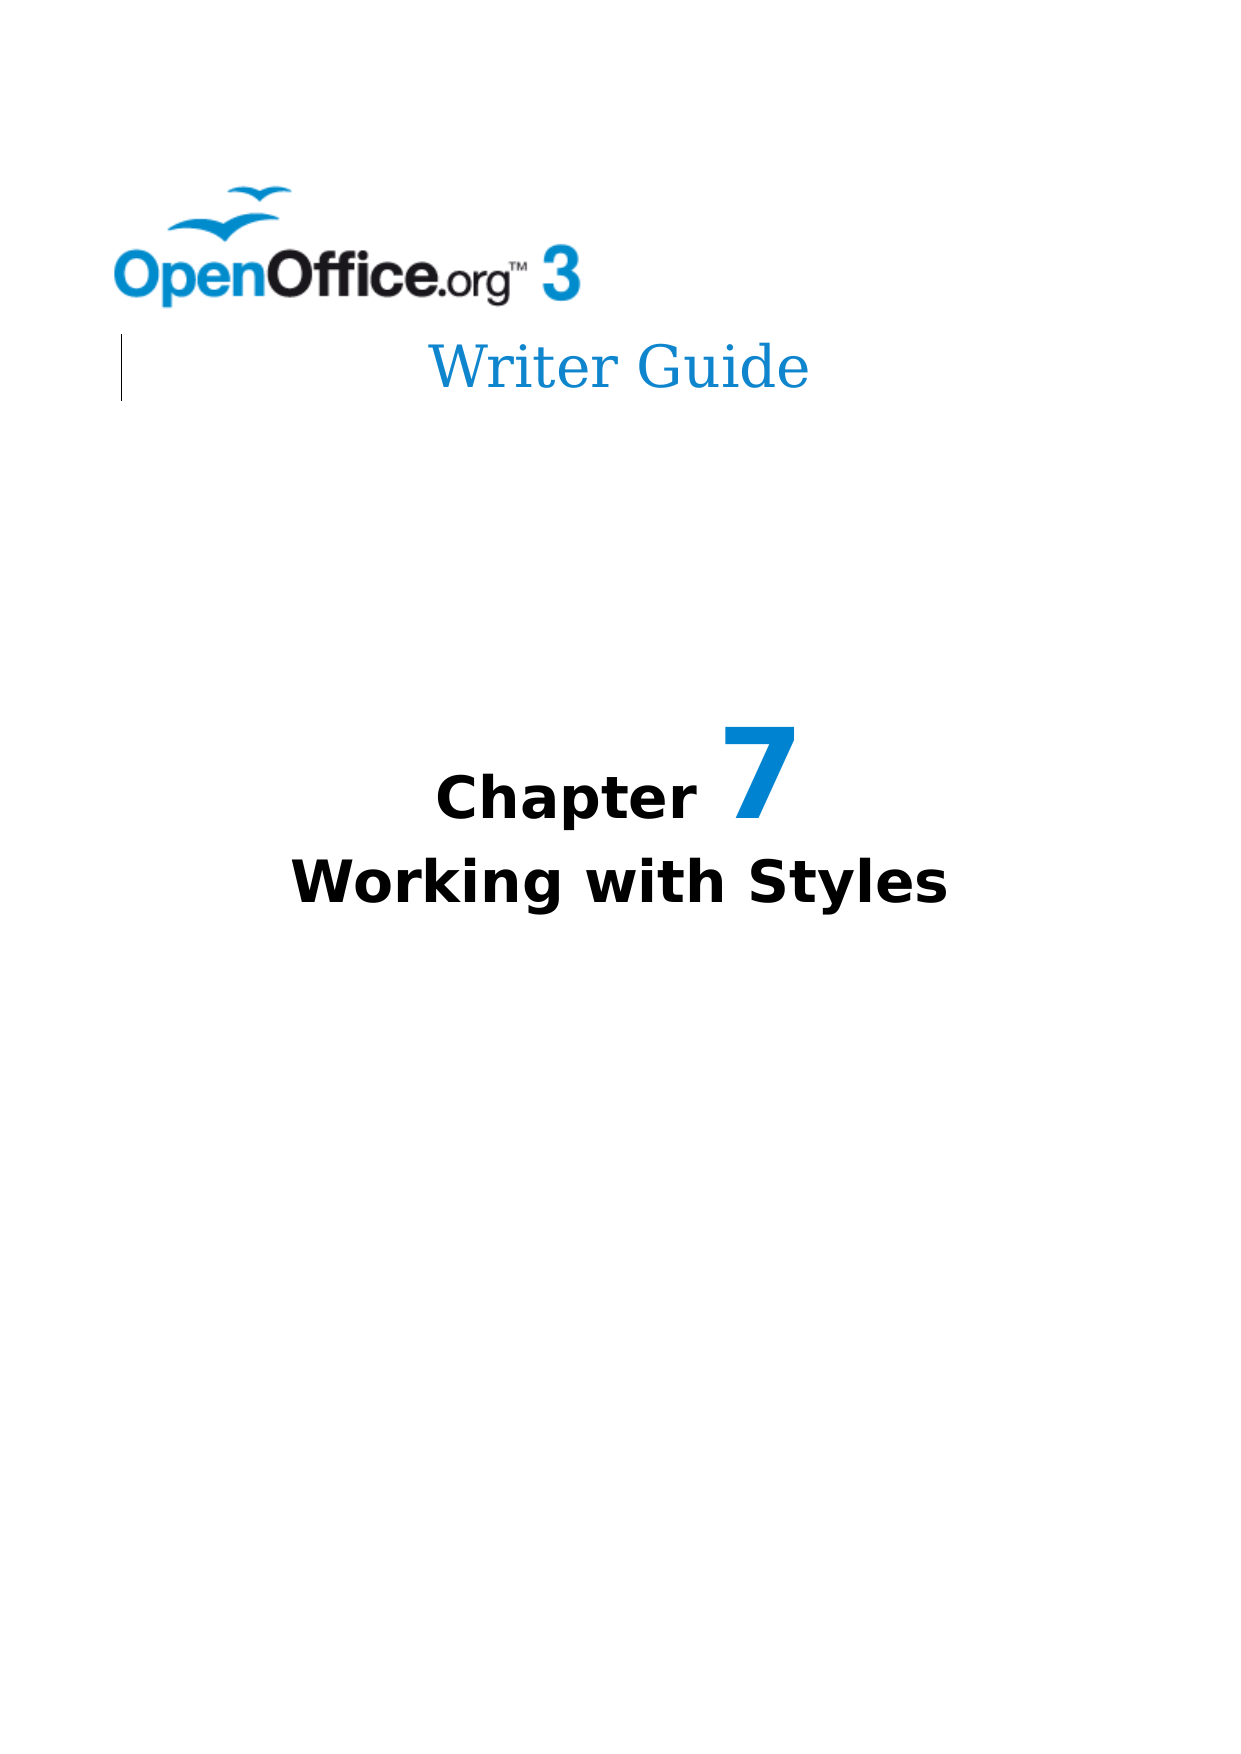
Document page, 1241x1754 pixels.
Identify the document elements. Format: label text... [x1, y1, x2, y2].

text Writer Guide [136, 181, 1104, 401]
picture [88, 158, 604, 334]
subtitle Chapter 7 Working with Styles [136, 703, 1104, 916]
